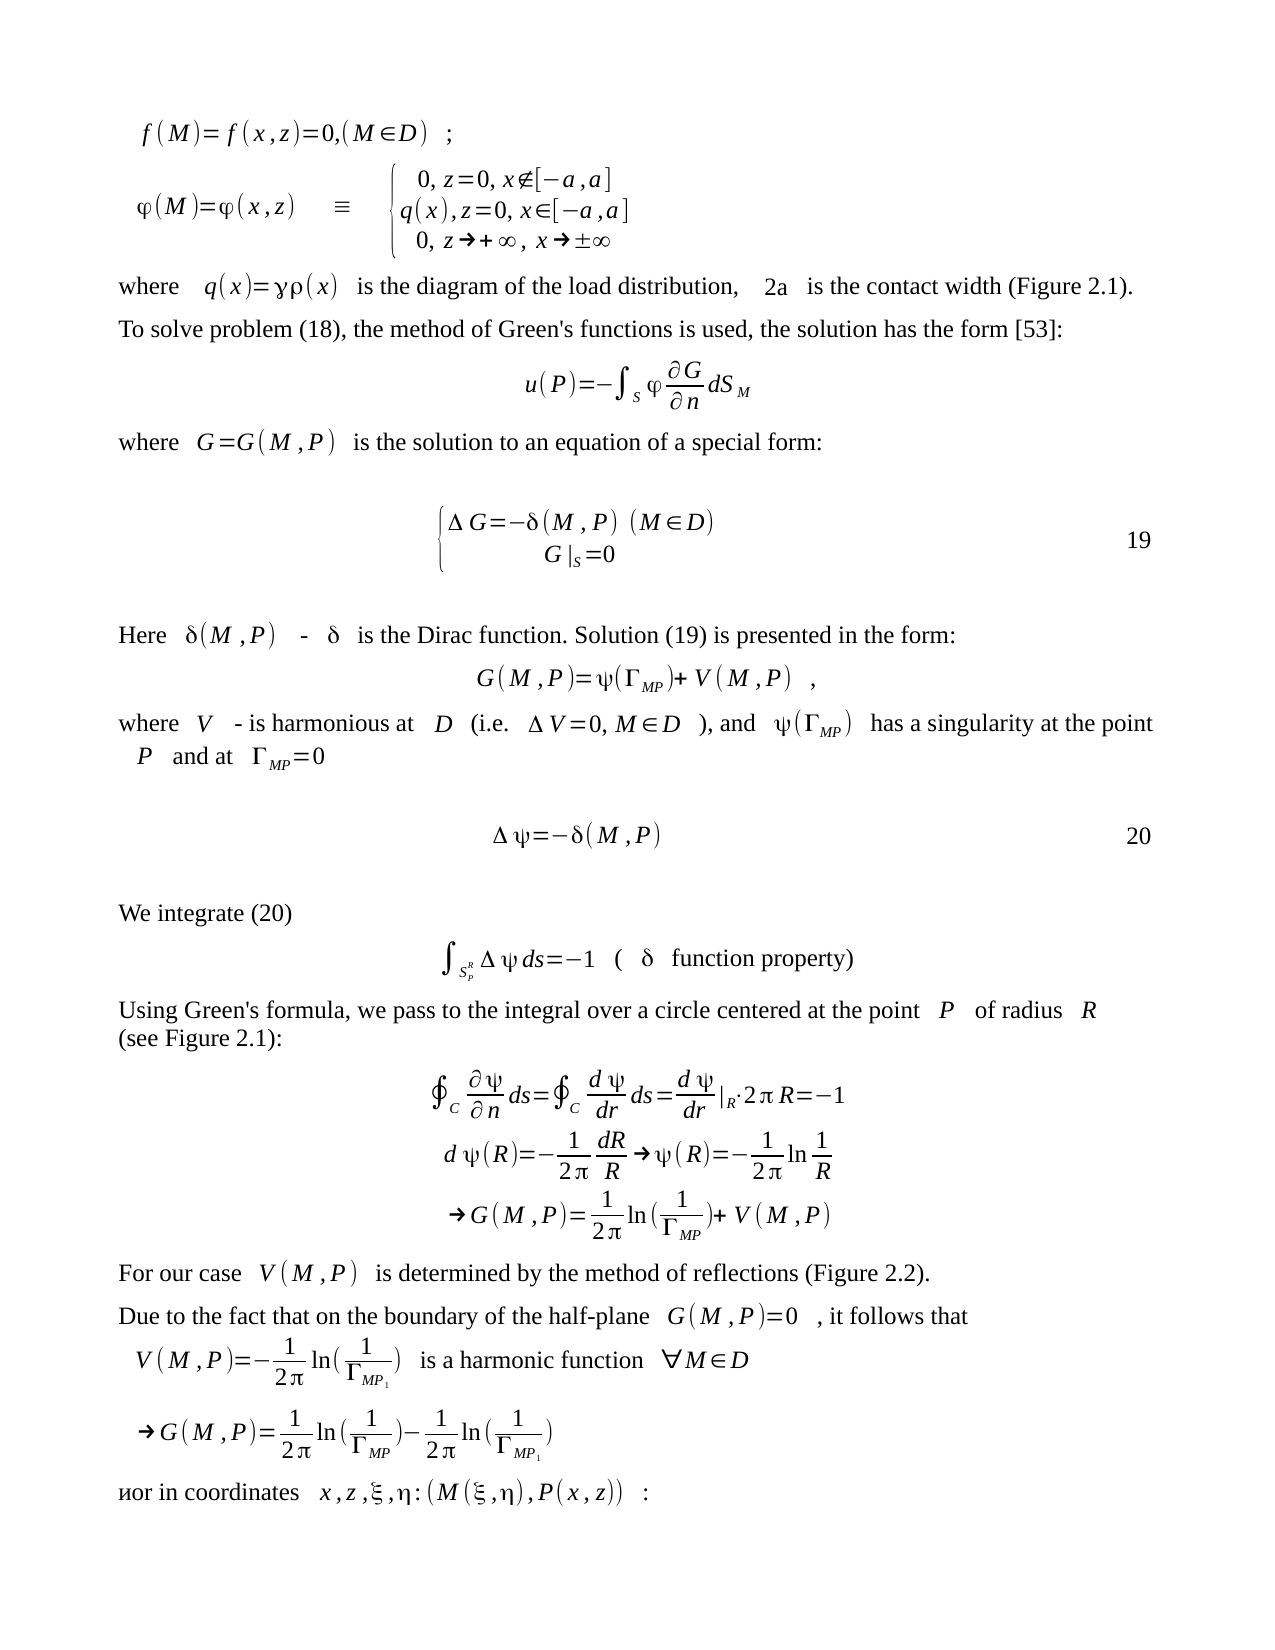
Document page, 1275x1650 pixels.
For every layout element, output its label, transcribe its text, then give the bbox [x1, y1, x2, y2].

text where- is harmonious at(i.e.), andhas a singularity at the point and at [118, 708, 1157, 773]
table_header [118, 815, 1041, 869]
table_header 20 [1041, 815, 1157, 869]
text , [118, 663, 1157, 696]
text where is the diagram of the load distribution, is the contact width (Figure 2.1). [118, 271, 1157, 302]
text Here -is the Dirac function. Solution (19) is presented in the form: [118, 620, 1157, 651]
text ; [118, 118, 1157, 149]
text (function property) [118, 939, 1157, 982]
text To solve problem (18), the method of Green's functions is used, the solution has the form [53]: [118, 314, 1157, 343]
text For our caseis determined by the method of reflections (Figure 2.2). [118, 1258, 1157, 1288]
text Using Green's formula, we pass to the integral over a circle centered at the pointof radius (see Figure 2.1): [118, 995, 1157, 1052]
text иor in coordinates: [118, 1477, 1157, 1507]
text We integrate (20) [118, 898, 1157, 927]
table_header [118, 499, 1041, 592]
text whereis the solution to an equation of a special form: [118, 427, 1157, 458]
text Due to the fact that on the boundary of the half-plane, it follows thatis a harmonic function [118, 1301, 1157, 1392]
table_header 19 [1041, 499, 1157, 592]
